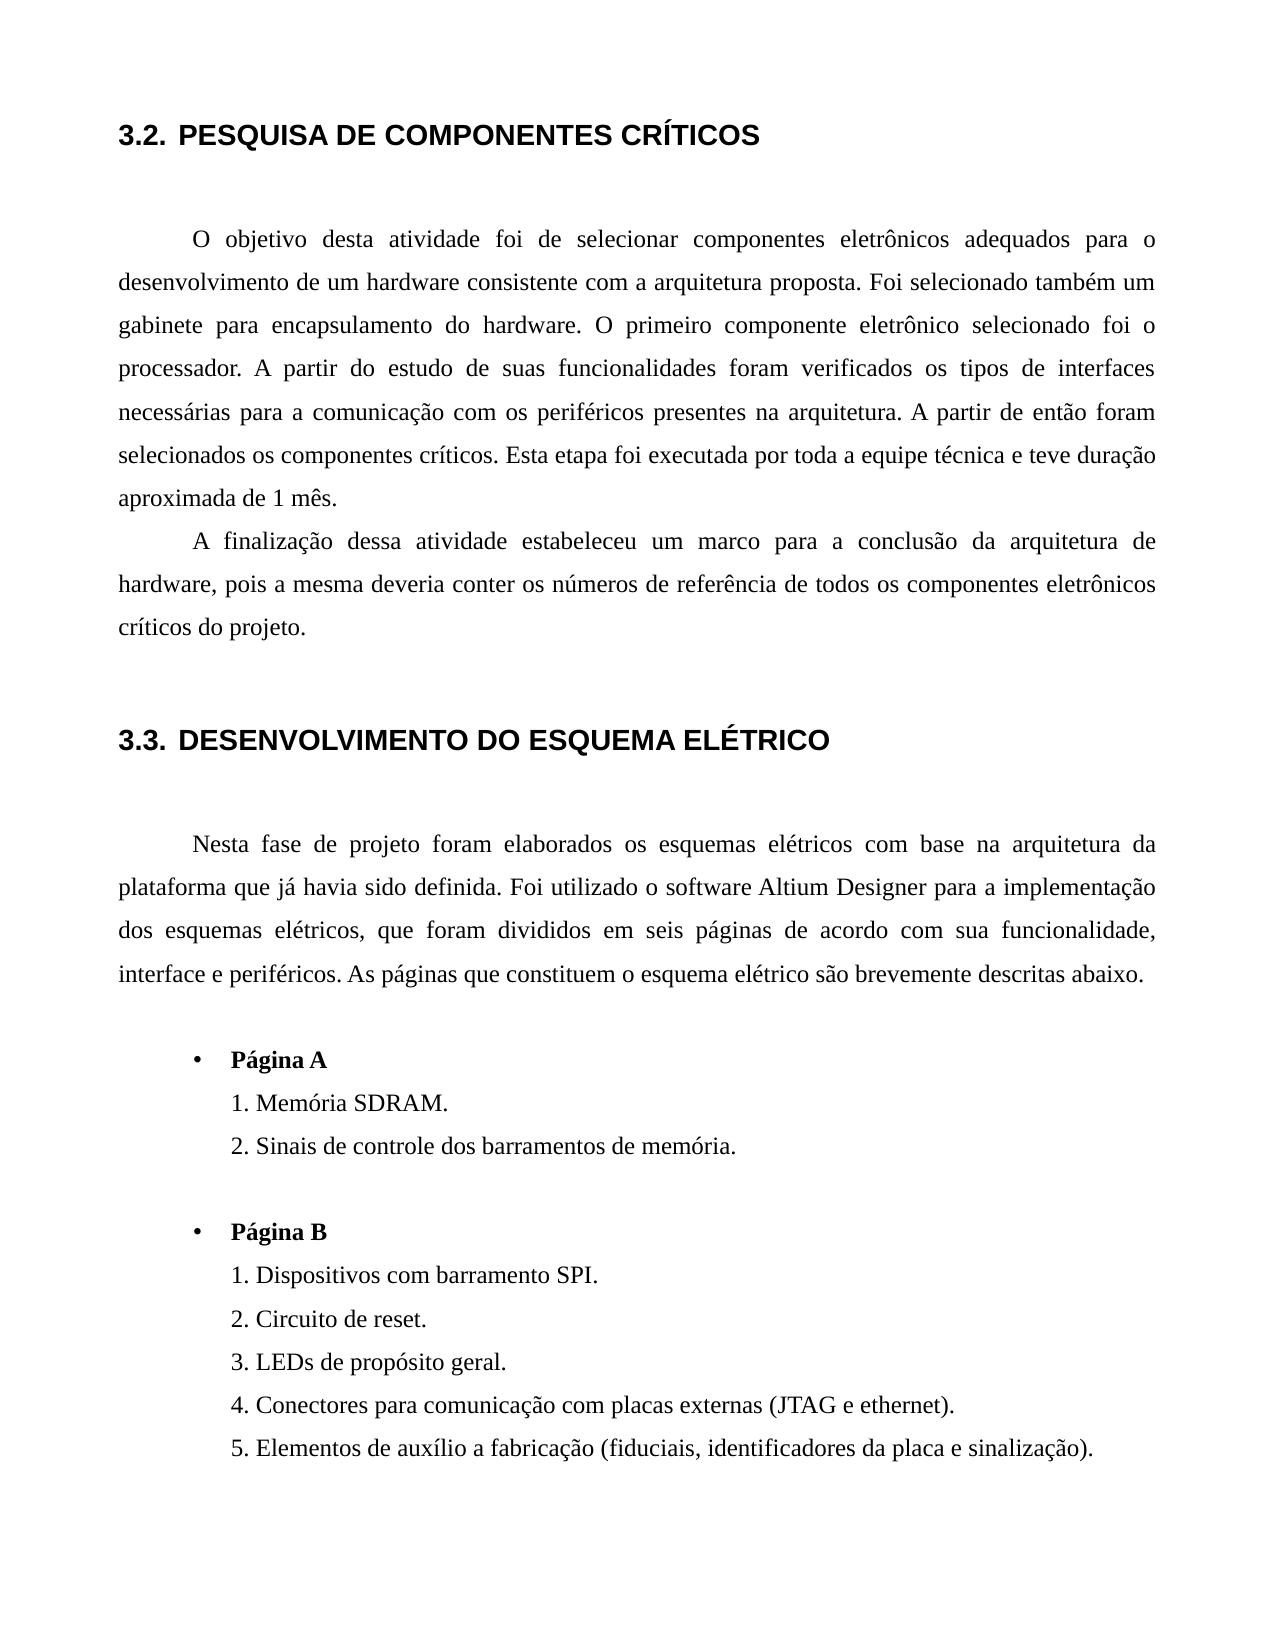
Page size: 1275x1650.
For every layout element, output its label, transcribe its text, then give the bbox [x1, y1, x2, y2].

list 1. Memória SDRAM. [193, 1088, 1157, 1117]
list 3. LEDs de propósito geral. [193, 1347, 1157, 1376]
list 2. Circuito de reset. [193, 1304, 1157, 1332]
text Nesta fase de projeto foram elaborados os esquemas elétricos com base na arquitetura da plataforma que já havia sido definida. Foi utilizado o software Altium Designer para a implementação dos esquemas elétricos, que foram divididos em seis páginas de acordo com sua funcionalidade, interface e periféricos. As páginas que constituem o esquema elétrico são brevemente descritas abaixo. [118, 829, 1157, 987]
text A finalização dessa atividade estabeleceu um marco para a conclusão da arquitetura de hardware, pois a mesma deveria conter os números de referência de todos os componentes eletrônicos críticos do projeto. [118, 526, 1157, 641]
list Página A [193, 1045, 1157, 1074]
subtitle DESENVOLVIMENTO DO ESQUEMA ELÉTRICO [118, 723, 1157, 757]
list 5. Elementos de auxílio a fabricação (fiduciais, identificadores da placa e sinalização). [193, 1433, 1157, 1462]
list 2. Sinais de controle dos barramentos de memória. [193, 1131, 1157, 1160]
list 4. Conectores para comunicação com placas externas (JTAG e ethernet). [193, 1390, 1157, 1419]
subtitle PESQUISA DE COMPONENTES CRÍTICOS [118, 118, 1157, 152]
text O objetivo desta atividade foi de selecionar componentes eletrônicos adequados para o desenvolvimento de um hardware consistente com a arquitetura proposta. Foi selecionado também um gabinete para encapsulamento do hardware. O primeiro componente eletrônico selecionado foi o processador. A partir do estudo de suas funcionalidades foram verificados os tipos de interfaces necessárias para a comunicação com os periféricos presentes na arquitetura. A partir de então foram selecionados os componentes críticos. Esta etapa foi executada por toda a equipe técnica e teve duração aproximada de 1 mês. [118, 224, 1157, 512]
list Página B [193, 1217, 1157, 1246]
list 1. Dispositivos com barramento SPI. [193, 1261, 1157, 1289]
